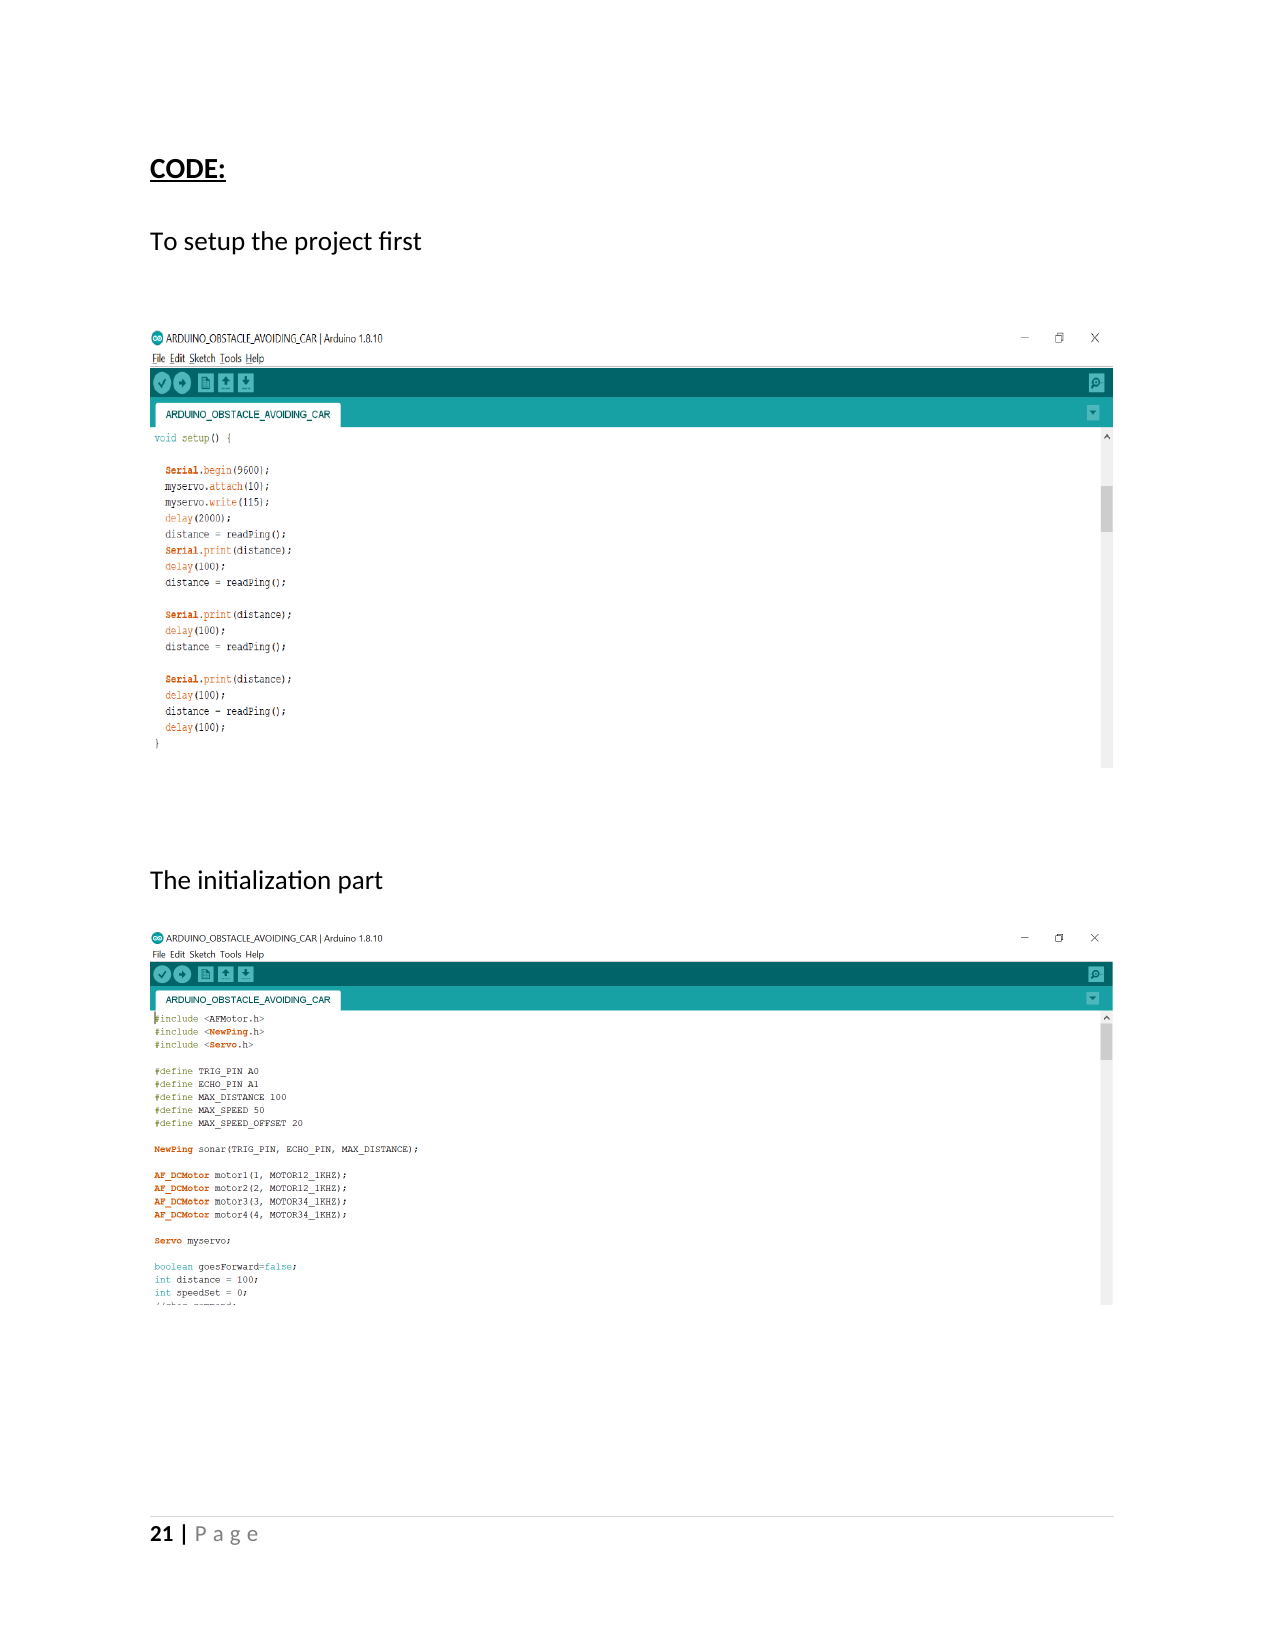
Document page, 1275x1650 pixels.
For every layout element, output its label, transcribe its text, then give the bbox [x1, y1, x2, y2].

text CODE: [150, 150, 1114, 186]
text The initialization part [150, 863, 1114, 896]
picture [150, 327, 1111, 768]
text To setup the project first [150, 224, 1114, 257]
picture [150, 929, 1113, 1305]
